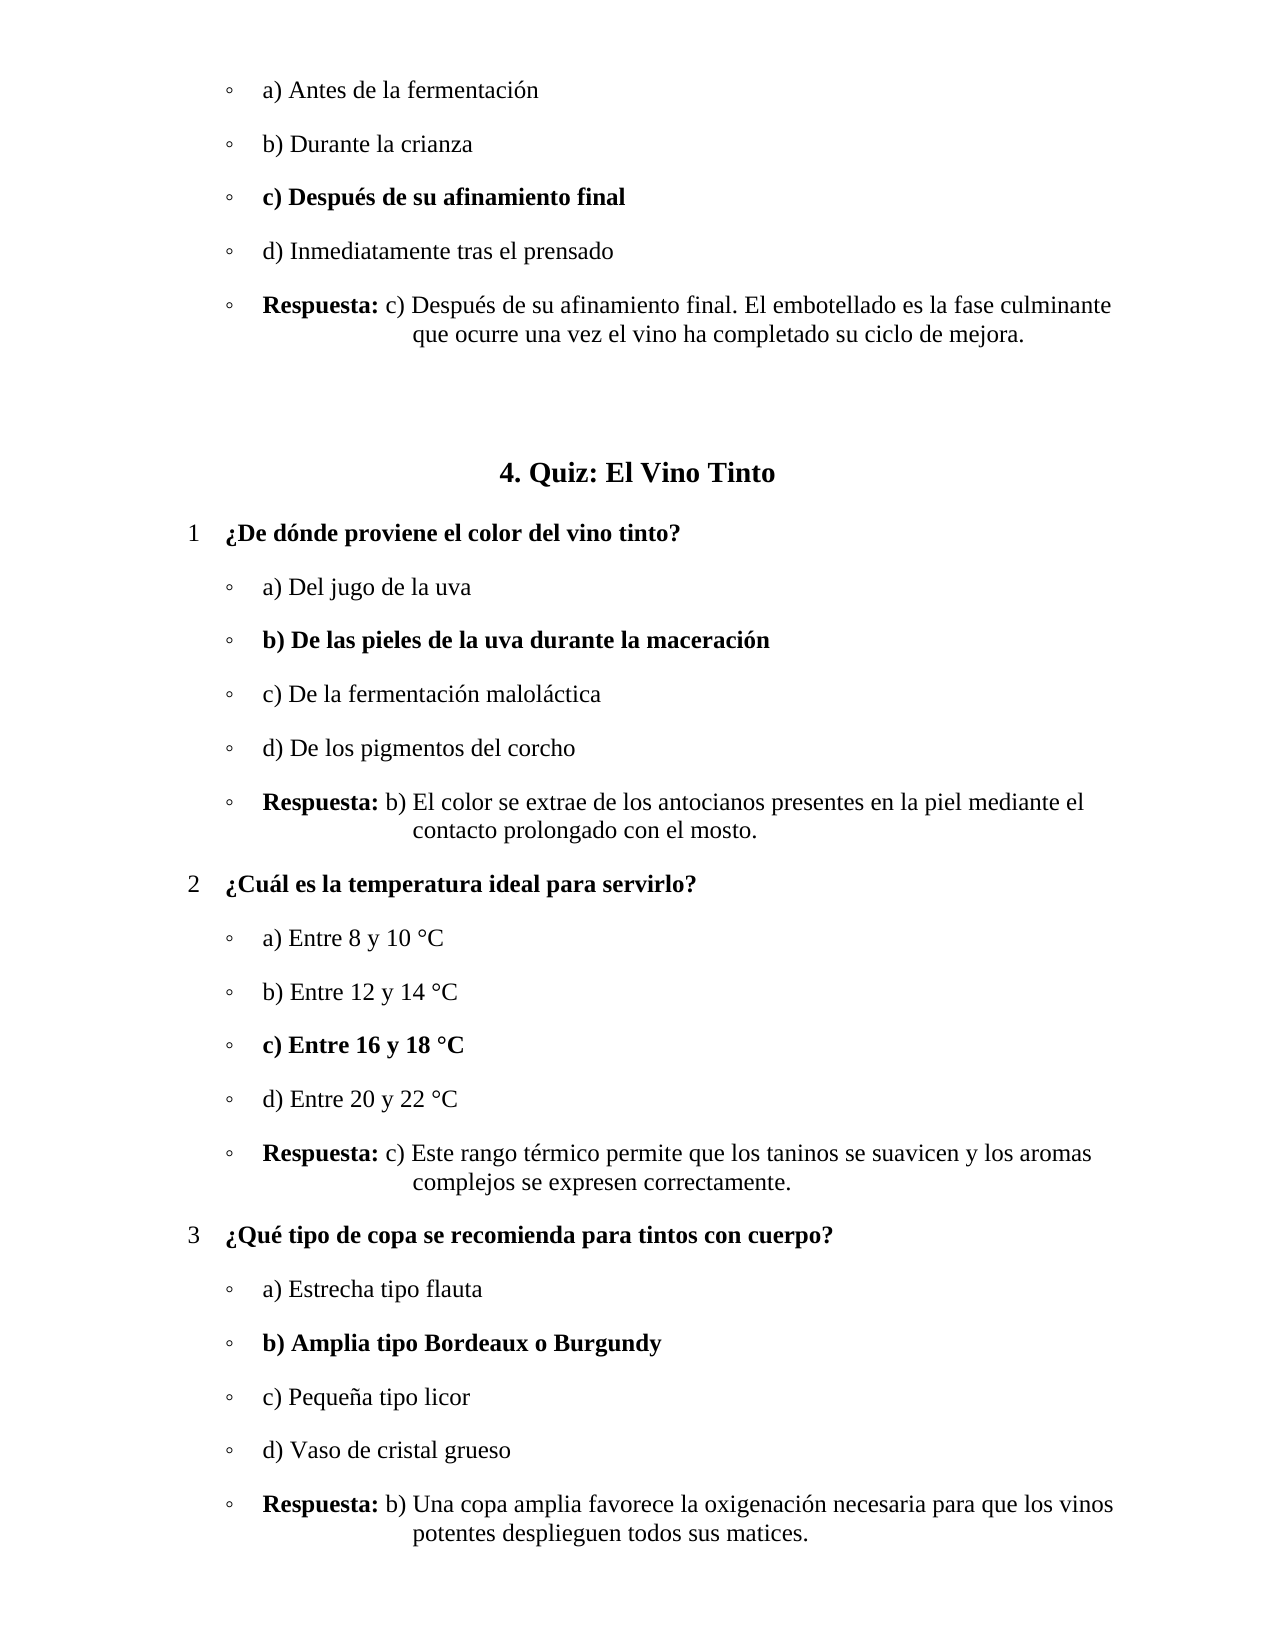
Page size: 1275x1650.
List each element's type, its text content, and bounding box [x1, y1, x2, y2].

list b) Amplia tipo Bordeaux o Burgundy [225, 1328, 1125, 1357]
list a) Entre 8 y 10 °C [225, 923, 1125, 952]
list ¿Cuál es la temperatura ideal para servirlo? [187, 869, 1125, 898]
list ¿De dónde proviene el color del vino tinto? [187, 518, 1125, 547]
list Respuesta: c) Después de su afinamiento final. El embotellado es la fase culminante que ocurre una vez el vino ha completado su ciclo de mejora. [225, 290, 1125, 347]
list a) Estrecha tipo flauta [225, 1274, 1125, 1303]
list c) Pequeña tipo licor [225, 1382, 1125, 1410]
list d) De los pigmentos del corcho [225, 733, 1125, 762]
list b) Entre 12 y 14 °C [225, 977, 1125, 1005]
list d) Inmediatamente tras el prensado [225, 236, 1125, 265]
list Respuesta: b) Una copa amplia favorece la oxigenación necesaria para que los vinos potentes desplieguen todos sus matices. [225, 1489, 1125, 1547]
text 4. Quiz: El Vino Tinto [150, 455, 1125, 488]
list Respuesta: c) Este rango térmico permite que los taninos se suavicen y los aromas complejos se expresen correctamente. [225, 1138, 1125, 1195]
list d) Vaso de cristal grueso [225, 1435, 1125, 1464]
list ¿Qué tipo de copa se recomienda para tintos con cuerpo? [187, 1220, 1125, 1249]
list c) Después de su afinamiento final [225, 182, 1125, 211]
list b) Durante la crianza [225, 129, 1125, 157]
list a) Antes de la fermentación [225, 75, 1125, 104]
list Respuesta: b) El color se extrae de los antocianos presentes en la piel mediante el contacto prolongado con el mosto. [225, 787, 1125, 844]
list b) De las pieles de la uva durante la maceración [225, 625, 1125, 654]
list c) De la fermentación maloláctica [225, 679, 1125, 708]
list d) Entre 20 y 22 °C [225, 1084, 1125, 1113]
list a) Del jugo de la uva [225, 572, 1125, 600]
list c) Entre 16 y 18 °C [225, 1030, 1125, 1059]
